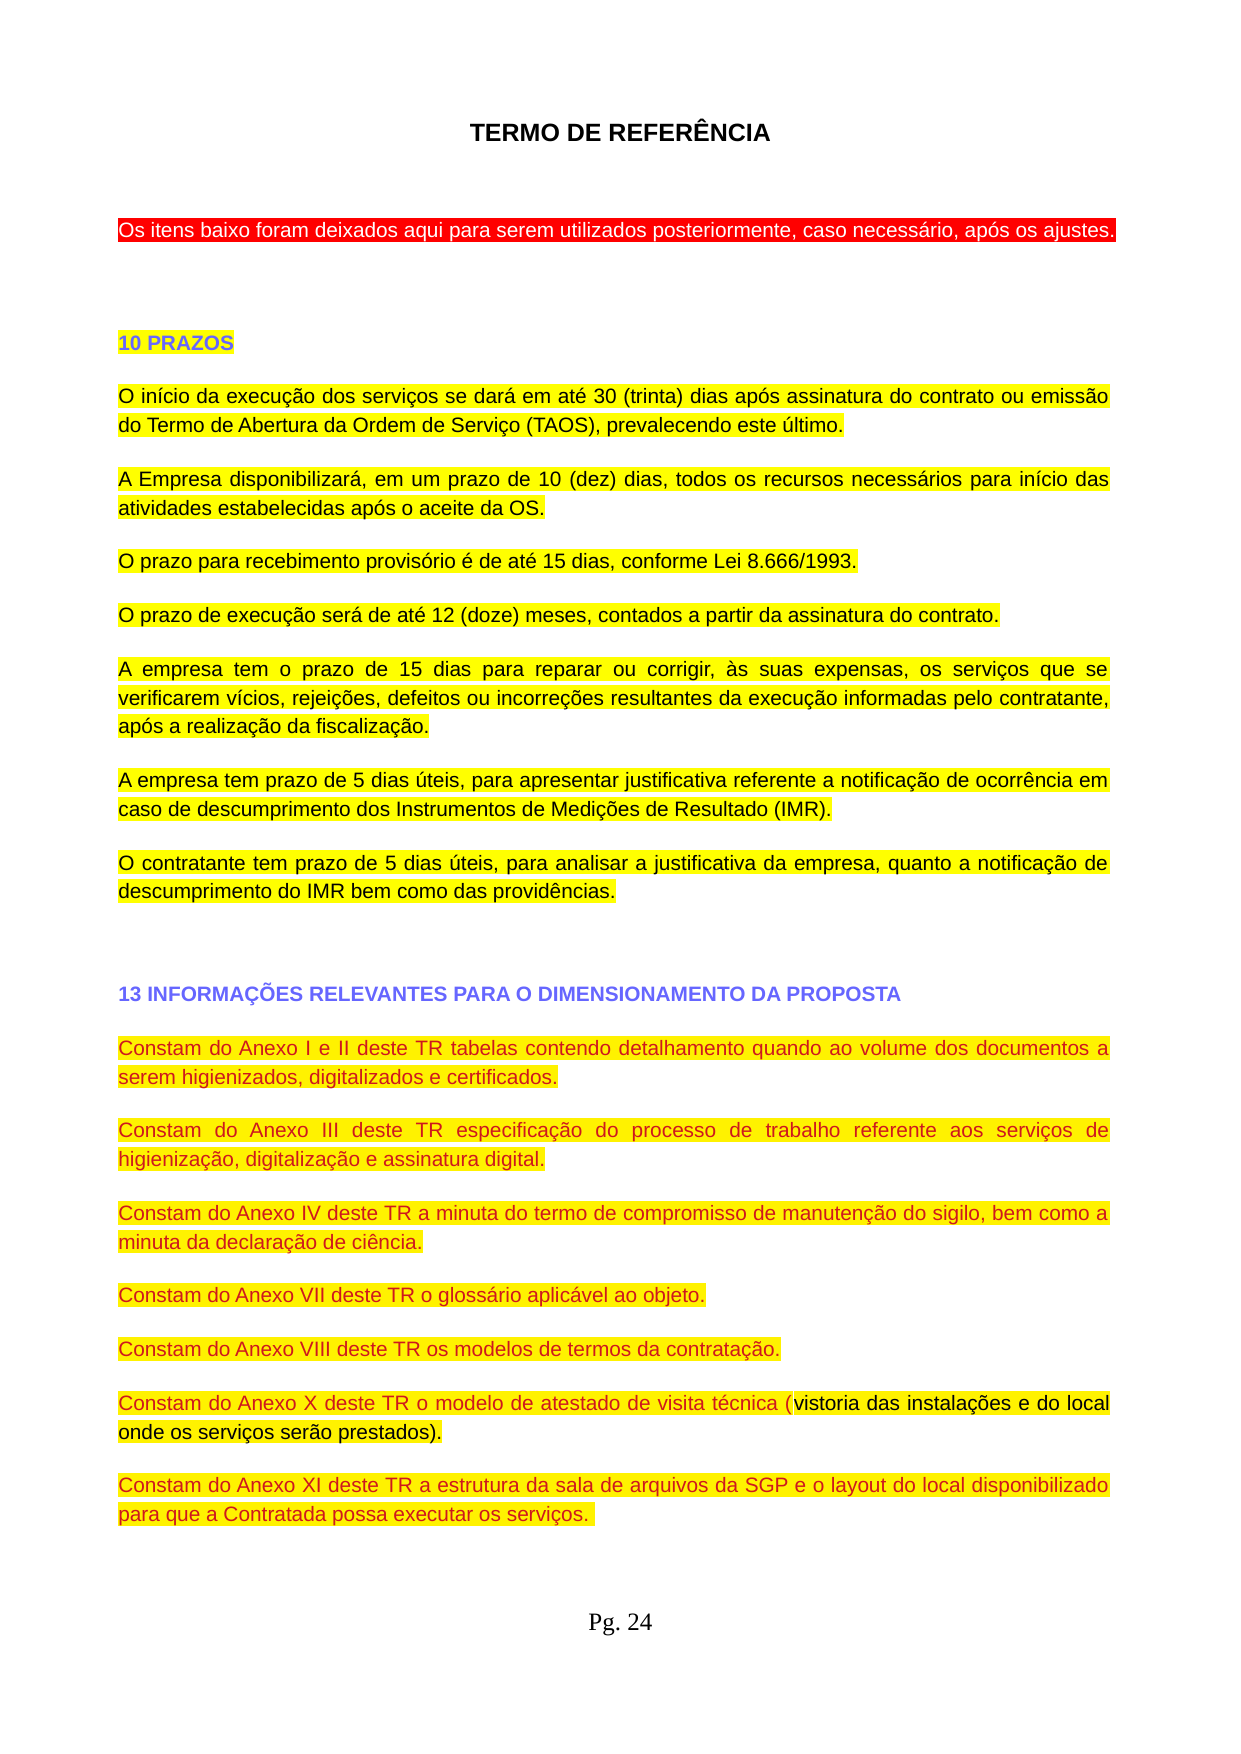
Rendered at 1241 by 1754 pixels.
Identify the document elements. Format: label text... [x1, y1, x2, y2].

text O início da execução dos serviços se dará em até 30 (trinta) dias após assinatura do contrato ou emissão do Termo de Abertura da Ordem de Serviço (TAOS), prevalecendo este último. [118, 384, 1110, 437]
text Constam do Anexo X deste TR o modelo de atestado de visita técnica (vistoria das instalações e do local onde os serviços serão prestados). [118, 1391, 1110, 1443]
text Constam do Anexo VIII deste TR os modelos de termos da contratação. [118, 1337, 1110, 1361]
text 13 INFORMAÇÕES RELEVANTES PARA O DIMENSIONAMENTO DA PROPOSTA [118, 982, 1110, 1006]
text Os itens baixo foram deixados aqui para serem utilizados posteriormente, caso necessário, após os ajustes. [118, 218, 1122, 242]
text O prazo de execução será de até 12 (doze) meses, contados a partir da assinatura do contrato. [118, 603, 1110, 627]
text Constam do Anexo III deste TR especificação do processo de trabalho referente aos serviços de higienização, digitalização e assinatura digital. [118, 1118, 1110, 1171]
text 10 PRAZOS [118, 330, 1110, 354]
text A empresa tem o prazo de 15 dias para reparar ou corrigir, às suas expensas, os serviços que se verificarem vícios, rejeições, defeitos ou incorreções resultantes da execução informadas pelo contratante, após a realização da fiscalização. [118, 657, 1110, 738]
text Constam do Anexo VII deste TR o glossário aplicável ao objeto. [118, 1283, 1110, 1307]
text Constam do Anexo IV deste TR a minuta do termo de compromisso de manutenção do sigilo, bem como a minuta da declaração de ciência. [118, 1201, 1110, 1253]
text O contratante tem prazo de 5 dias úteis, para analisar a justificativa da empresa, quanto a notificação de descumprimento do IMR bem como das providências. [118, 850, 1110, 903]
text Constam do Anexo I e II deste TR tabelas contendo detalhamento quando ao volume dos documentos a serem higienizados, digitalizados e certificados. [118, 1036, 1110, 1088]
text A empresa tem prazo de 5 dias úteis, para apresentar justificativa referente a notificação de ocorrência em caso de descumprimento dos Instrumentos de Medições de Resultado (IMR). [118, 768, 1110, 821]
text A Empresa disponibilizará, em um prazo de 10 (dez) dias, todos os recursos necessários para início das atividades estabelecidas após o aceite da OS. [118, 467, 1110, 519]
text O prazo para recebimento provisório é de até 15 dias, conforme Lei 8.666/1993. [118, 549, 1110, 573]
text Constam do Anexo XI deste TR a estrutura da sala de arquivos da SGP e o layout do local disponibilizado para que a Contratada possa executar os serviços. [118, 1473, 1110, 1526]
